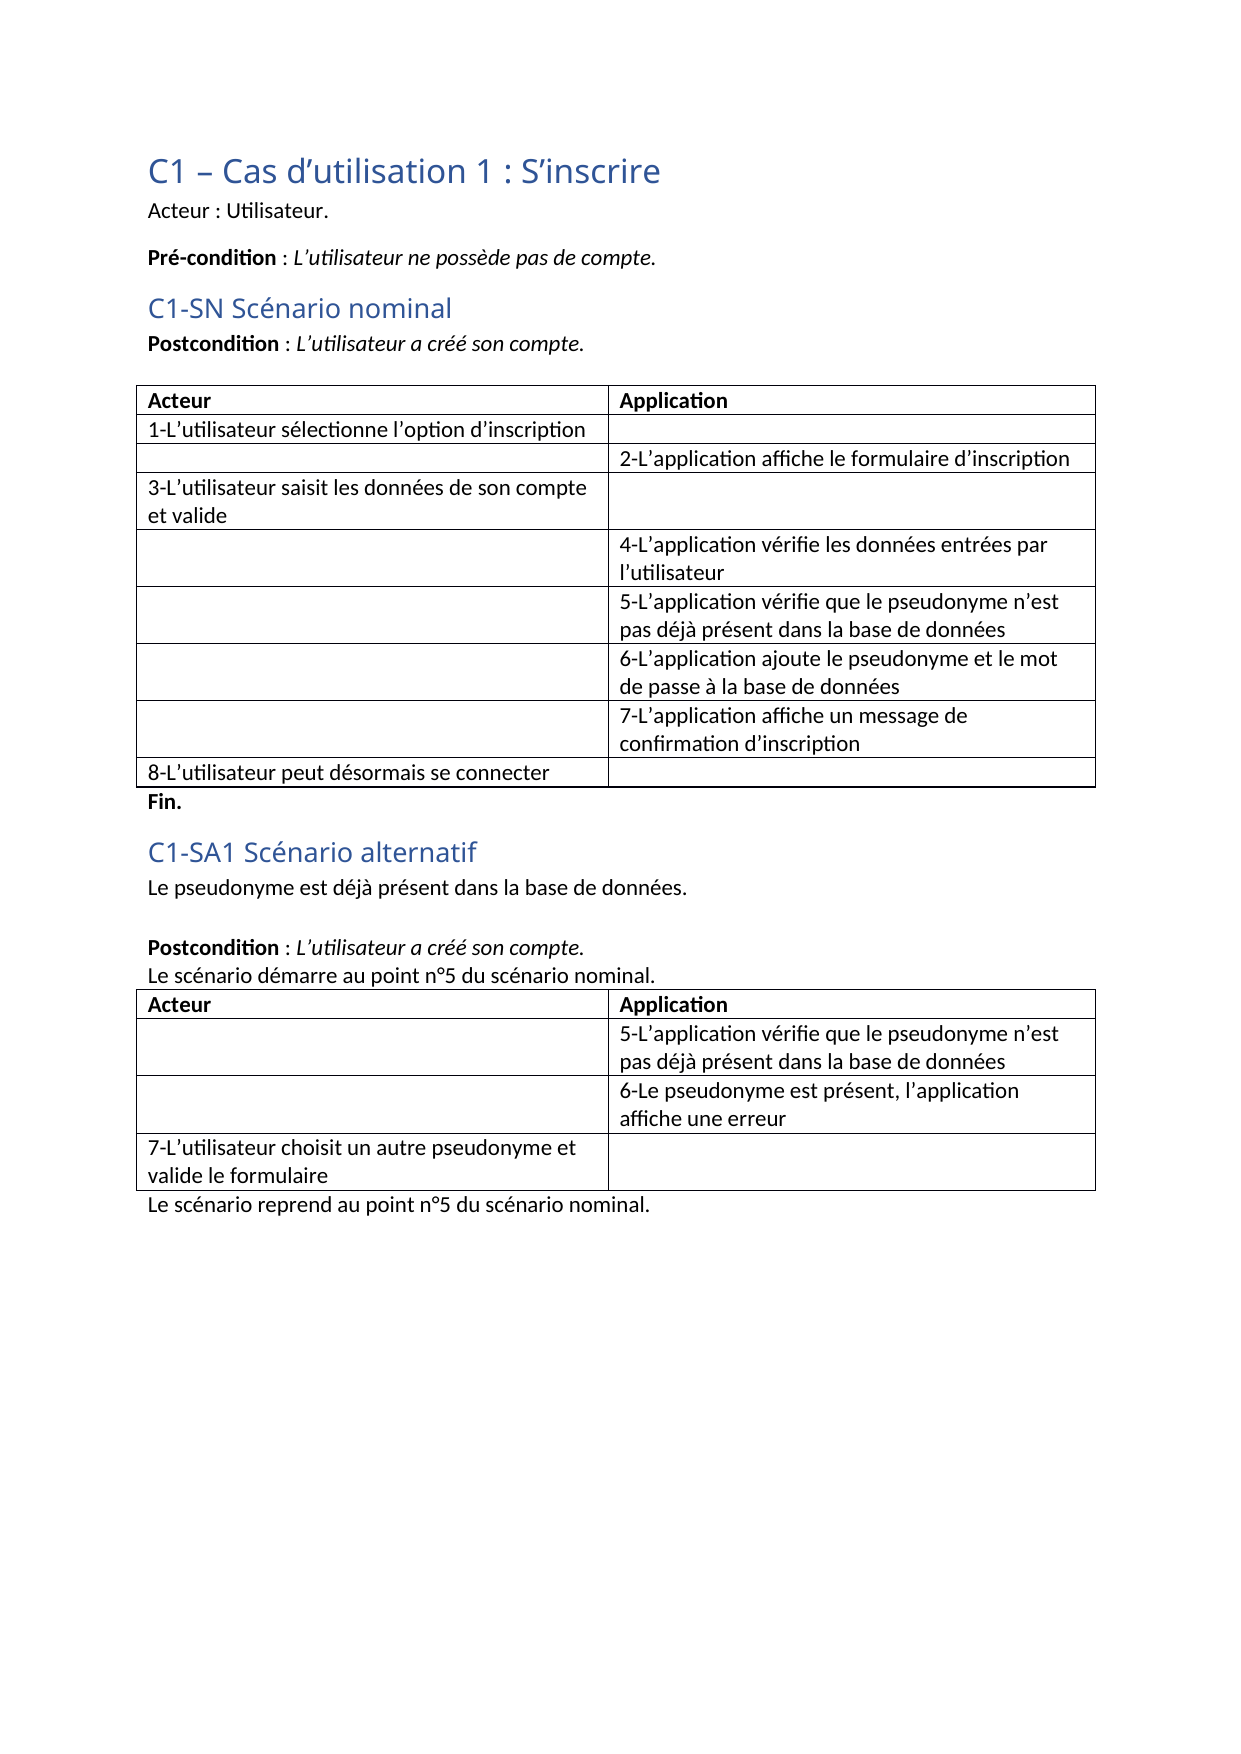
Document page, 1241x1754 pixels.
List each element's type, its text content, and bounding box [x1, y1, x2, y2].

table_cell 4-L’application vérifie les données entrées par l’utilisateur [609, 530, 1095, 586]
table_cell [609, 473, 1095, 529]
text Fin. [148, 788, 1093, 815]
table_cell 5-L’application vérifie que le pseudonyme n’est pas déjà présent dans la base de données [609, 1019, 1095, 1075]
table_header Application [609, 990, 1095, 1018]
table_cell [137, 1019, 608, 1075]
table_cell [137, 530, 608, 586]
table_cell [137, 644, 608, 700]
text Postcondition : L’utilisateur a créé son compte. [148, 933, 1093, 961]
table_cell 6-Le pseudonyme est présent, l’application affiche une erreur [609, 1076, 1095, 1132]
table_header Acteur [137, 990, 608, 1018]
table_cell [609, 415, 1095, 443]
table_cell 3-L’utilisateur saisit les données de son compte et valide [137, 473, 608, 529]
text Le scénario démarre au point n°5 du scénario nominal. [148, 961, 1093, 989]
table_cell 5-L’application vérifie que le pseudonyme n’est pas déjà présent dans la base de données [609, 587, 1095, 643]
table_cell [137, 1076, 608, 1132]
table_cell [609, 758, 1095, 786]
table_cell [137, 444, 608, 472]
table_cell 8-L’utilisateur peut désormais se connecter [137, 758, 608, 786]
text Acteur : Utilisateur. [148, 196, 1093, 224]
table_header Acteur [137, 386, 608, 414]
table_header Application [609, 386, 1095, 414]
text Postcondition : L’utilisateur a créé son compte. [148, 329, 1093, 357]
subtitle C1-SN Scénario nominal [148, 289, 1093, 326]
table_cell 2-L’application affiche le formulaire d’inscription [609, 444, 1095, 472]
table_cell 7-L’utilisateur choisit un autre pseudonyme et valide le formulaire [137, 1134, 608, 1189]
table_cell 6-L’application ajoute le pseudonyme et le mot de passe à la base de données [609, 644, 1095, 700]
table_cell [137, 701, 608, 757]
subtitle C1 – Cas d’utilisation 1 : S’inscrire [148, 148, 1093, 193]
table_cell [609, 1134, 1095, 1189]
table_cell 1-L’utilisateur sélectionne l’option d’inscription [137, 415, 608, 443]
table_cell [137, 587, 608, 643]
table_cell 7-L’application affiche un message de confirmation d’inscription [609, 701, 1095, 757]
text C1-SA1 Scénario alternatif [148, 834, 1093, 871]
text Pré-condition : L’utilisateur ne possède pas de compte. [148, 243, 1093, 271]
text Le pseudonyme est déjà présent dans la base de données. [148, 873, 1093, 901]
text Le scénario reprend au point n°5 du scénario nominal. [148, 1191, 1093, 1218]
